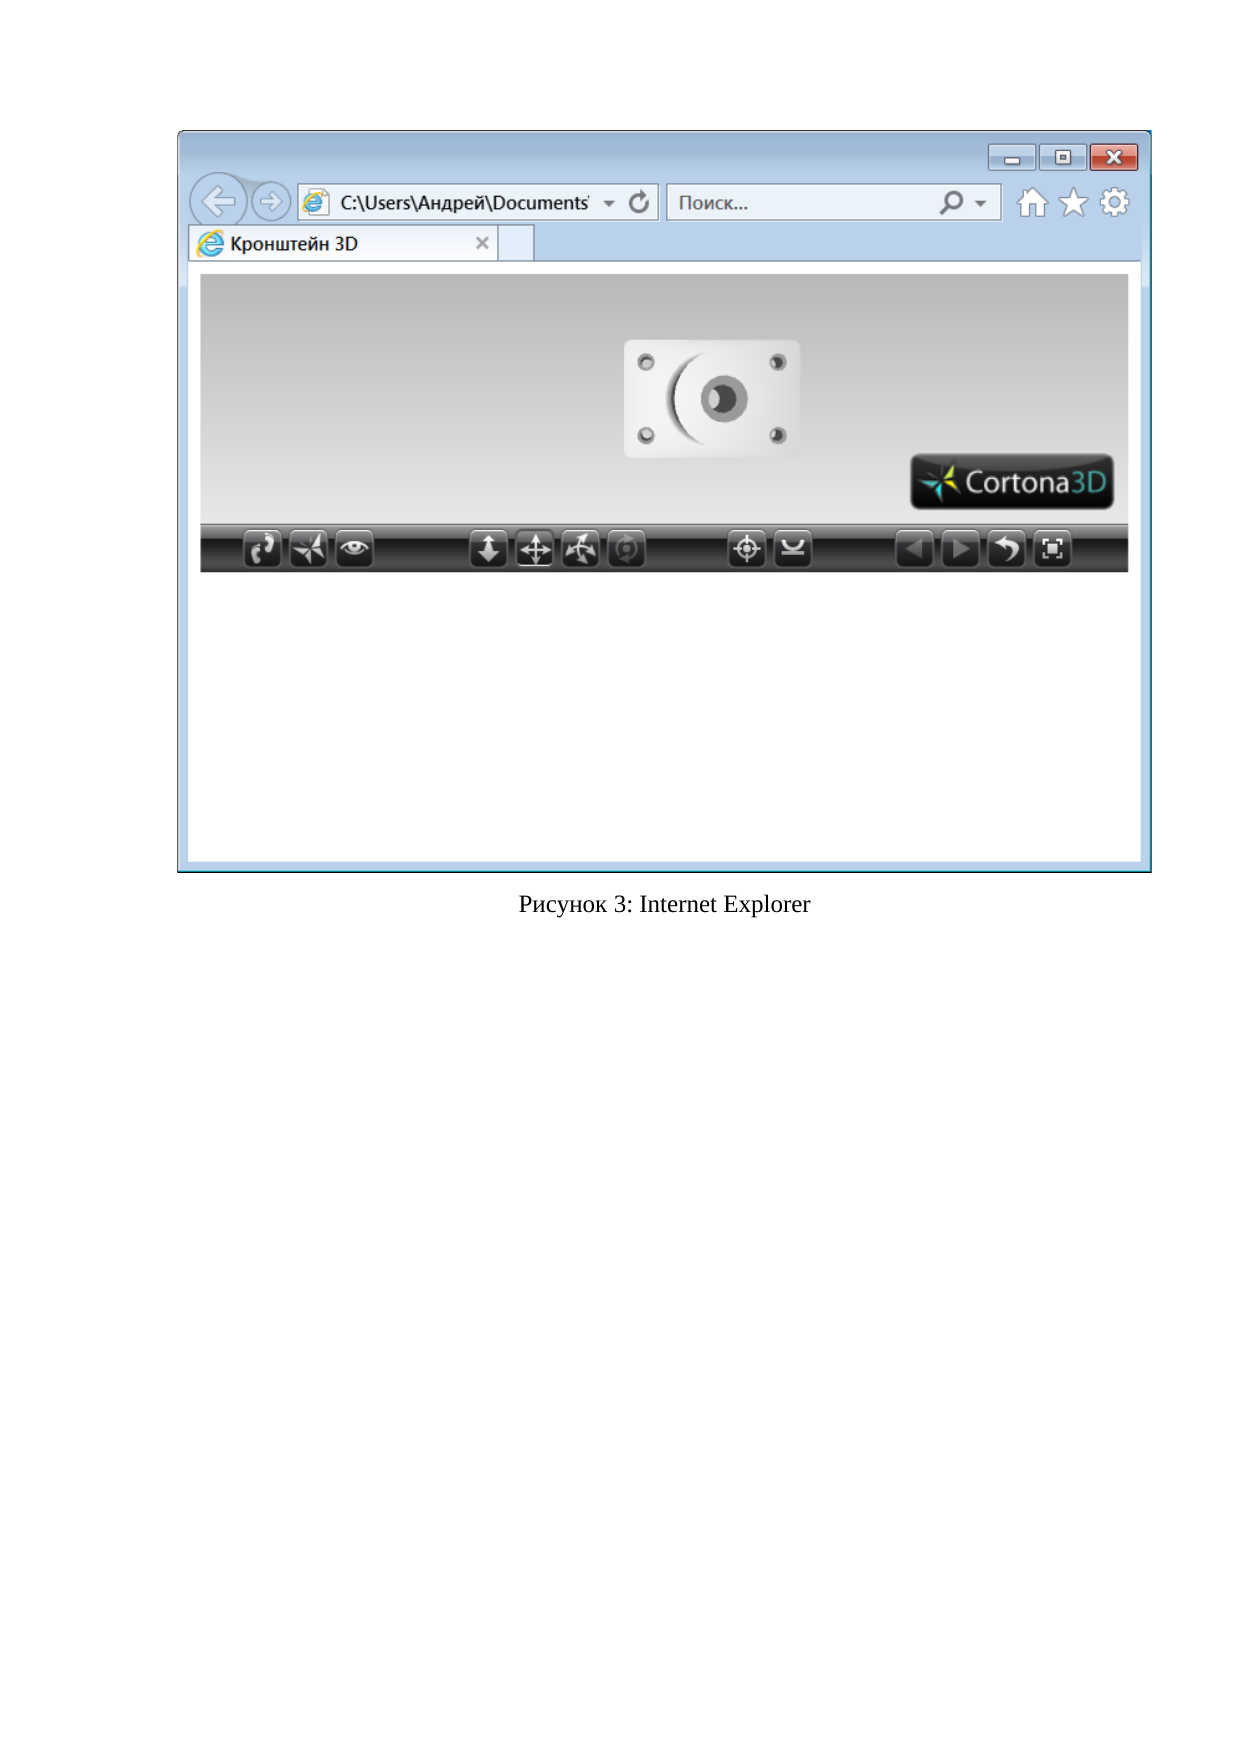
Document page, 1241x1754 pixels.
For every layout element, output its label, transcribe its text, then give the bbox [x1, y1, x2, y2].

list Рисунок 3: Internet Explorer [177, 873, 1152, 918]
picture [177, 130, 1152, 873]
